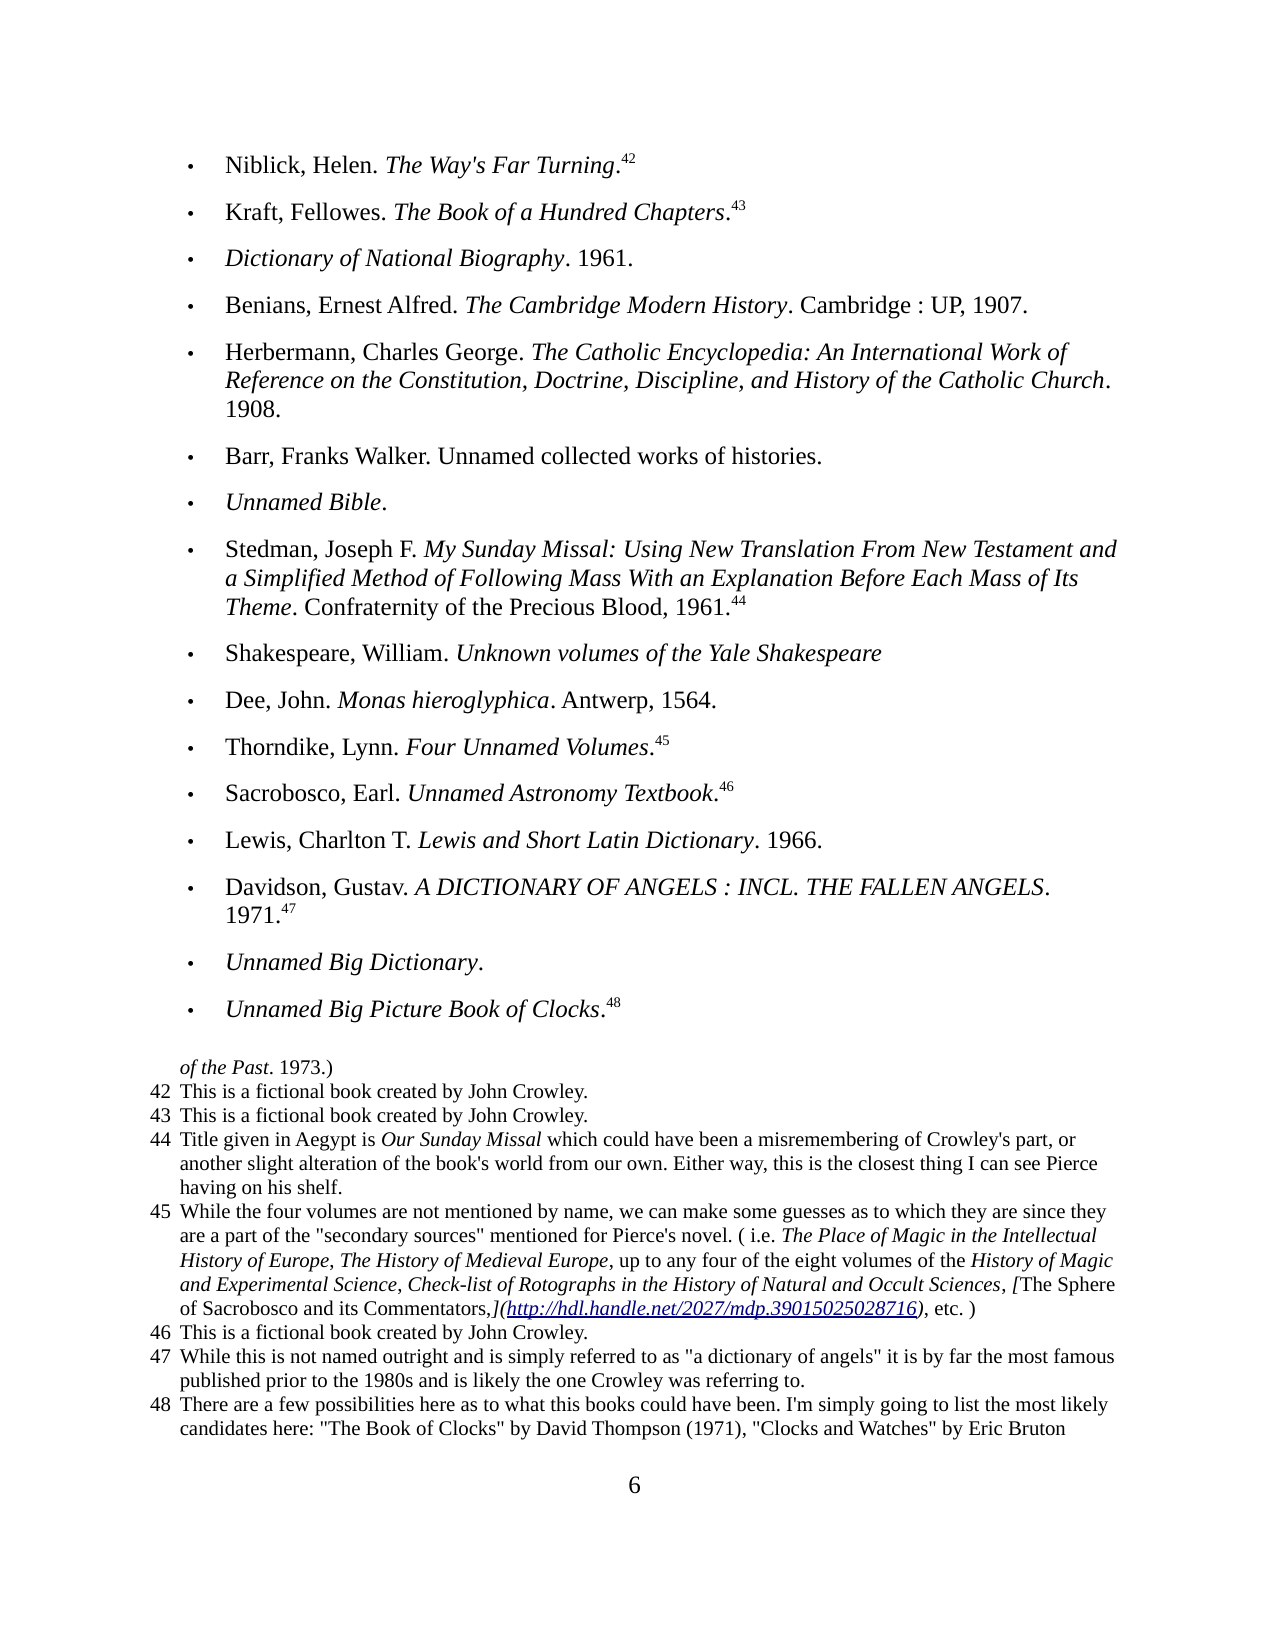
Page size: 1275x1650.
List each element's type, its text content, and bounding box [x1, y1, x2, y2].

list Title given in Aegypt is Our Sunday Missal which could have been a misremembering of Crowley's part, or another slight alteration of the book's world from our own. Either way, this is the closest thing I can see Pierce having on his shelf. [150, 1127, 1125, 1199]
list Niblick, Helen. The Way's Far Turning. [187, 150, 1125, 179]
list Dictionary of National Biography. 1961. [187, 243, 1125, 272]
list This is a fictional book created by John Crowley. [150, 1103, 1125, 1127]
list Thorndike, Lynn. Four Unnamed Volumes. [187, 732, 1125, 760]
list This is a fictional book created by John Crowley. [150, 1079, 1125, 1103]
list Unnamed Bible. [187, 487, 1125, 516]
list Shakespeare, William. Unknown volumes of the Yale Shakespeare [187, 638, 1125, 667]
list This is a fictional book created by John Crowley. [150, 1320, 1125, 1344]
list There are a few possibilities here as to what this books could have been. I'm simply going to list the most likely candidates here: "The Book of Clocks" by David Thompson (1971), "Clocks and Watches" by Eric Bruton [150, 1392, 1125, 1440]
list Unnamed Big Dictionary. [187, 947, 1125, 976]
list Herbermann, Charles George. The Catholic Encyclopedia: An International Work of Reference on the Constitution, Doctrine, Discipline, and History of the Catholic Church. 1908. [187, 337, 1125, 423]
list Kraft, Fellowes. The Book of a Hundred Chapters. [187, 197, 1125, 225]
list Dee, John. Monas hieroglyphica. Antwerp, 1564. [187, 685, 1125, 714]
list While the four volumes are not mentioned by name, we can make some guesses as to which they are since they are a part of the "secondary sources" mentioned for Pierce's novel. ( i.e. The Place of Magic in the Intellectual History of Europe, The History of Medieval Europe, up to any four of the eight volumes of the History of Magic and Experimental Science, Check-list of Rotographs in the History of Natural and Occult Sciences, [The Sphere of Sacrobosco and its Commentators,](http://hdl.handle.net/2027/mdp.39015025028716), etc. ) [150, 1199, 1125, 1320]
list Barr, Franks Walker. Unnamed collected works of histories. [187, 441, 1125, 469]
list Sacrobosco, Earl. Unnamed Astronomy Textbook. [187, 778, 1125, 807]
list Benians, Ernest Alfred. The Cambridge Modern History. Cambridge : UP, 1907. [187, 290, 1125, 319]
list While this is not named outright and is simply referred to as "a dictionary of angels" it is by far the most famous published prior to the 1980s and is likely the one Crowley was referring to. [150, 1344, 1125, 1392]
list of the Past. 1973.) [150, 1055, 1125, 1079]
list Davidson, Gustav. A DICTIONARY OF ANGELS : INCL. THE FALLEN ANGELS. 1971. [187, 872, 1125, 929]
list Lewis, Charlton T. Lewis and Short Latin Dictionary. 1966. [187, 825, 1125, 854]
list Unnamed Big Picture Book of Clocks. [187, 994, 1125, 1022]
list Stedman, Joseph F. My Sunday Missal: Using New Translation From New Testament and a Simplified Method of Following Mass With an Explanation Before Each Mass of Its Theme. Confraternity of the Precious Blood, 1961. [187, 534, 1125, 620]
